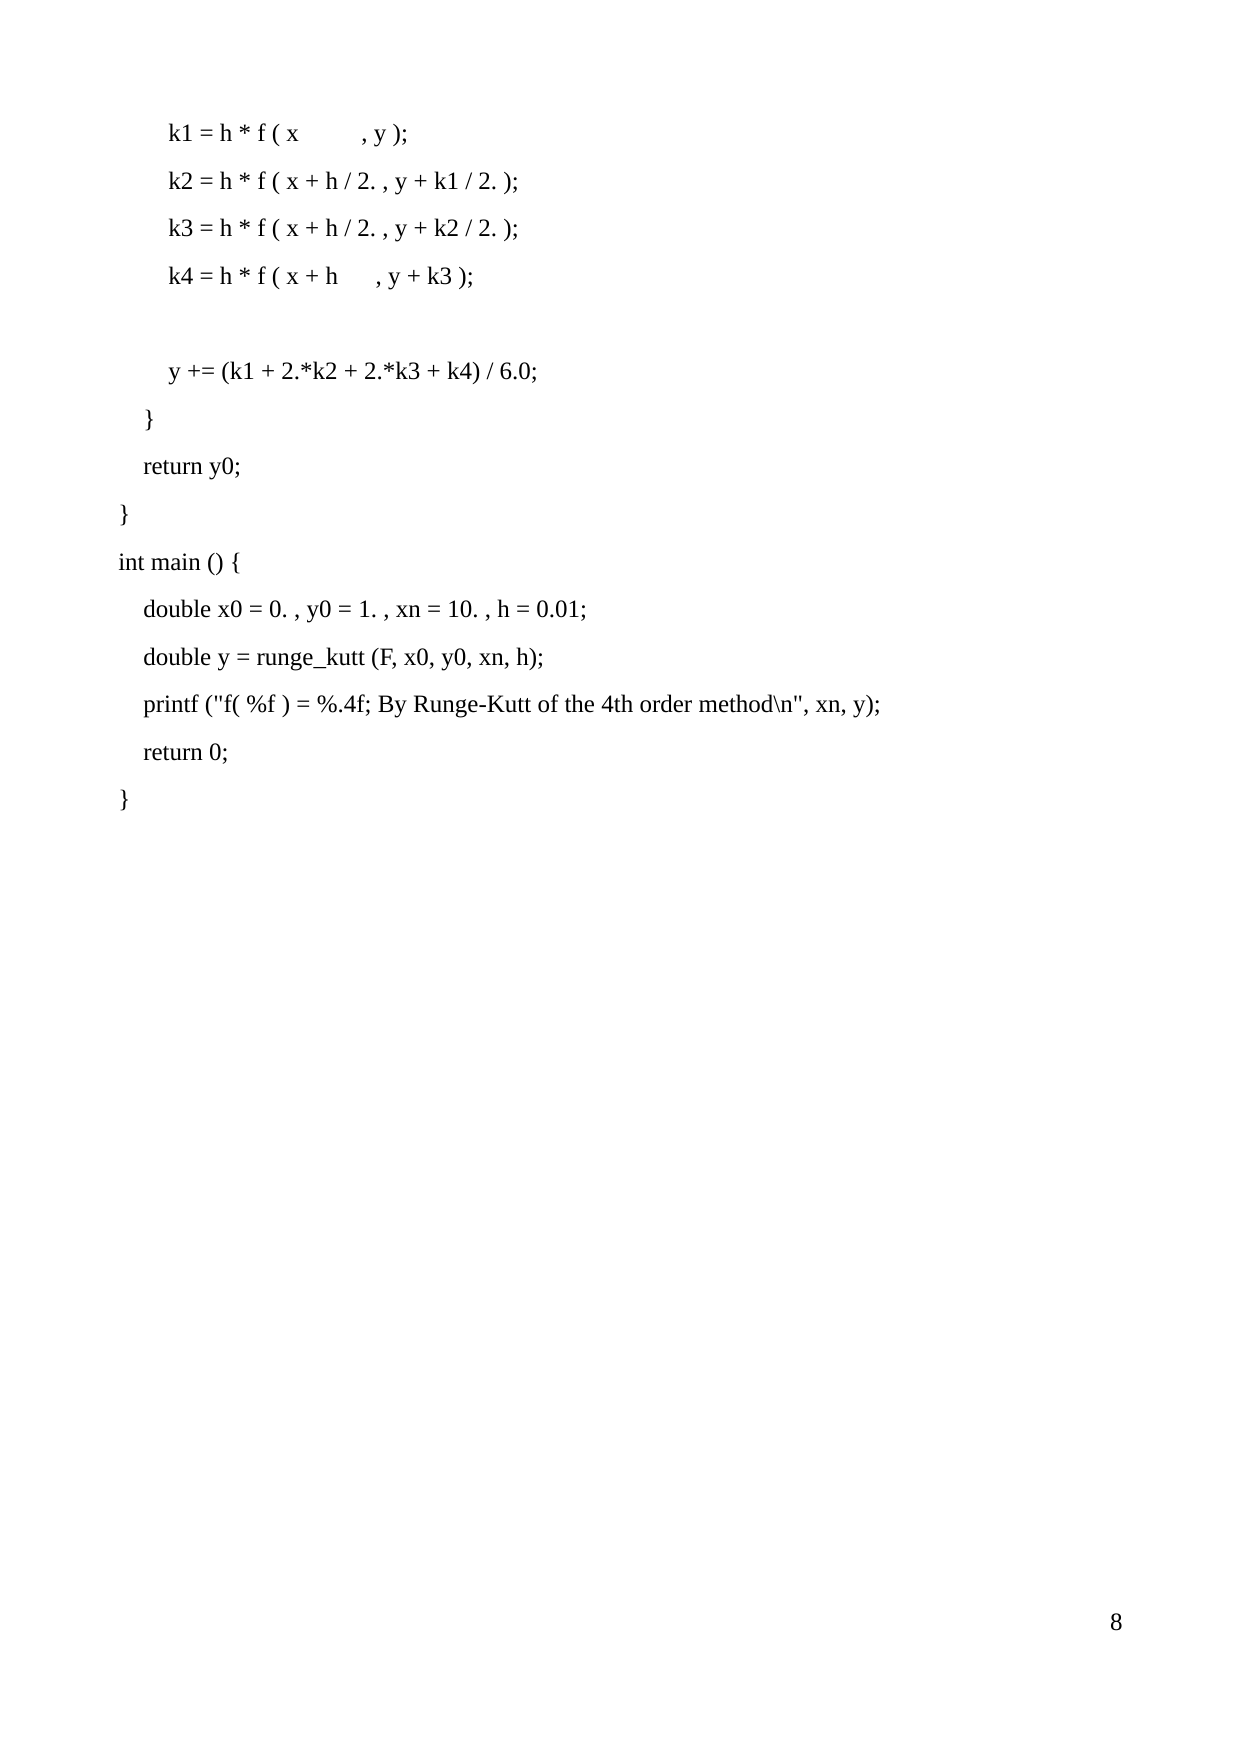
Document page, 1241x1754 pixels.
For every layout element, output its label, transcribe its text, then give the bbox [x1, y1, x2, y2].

text int main () { [118, 547, 1122, 575]
text return y0; [118, 451, 1122, 480]
text double x0 = 0. , y0 = 1. , xn = 10. , h = 0.01; [118, 594, 1122, 623]
text k4 = h * f ( x + h , y + k3 ); [118, 261, 1122, 290]
text k1 = h * f ( x , y ); [118, 118, 1122, 147]
text return 0; [118, 737, 1122, 766]
text } [118, 784, 1122, 813]
text } [118, 499, 1122, 528]
text y += (k1 + 2.*k2 + 2.*k3 + k4) / 6.0; [118, 356, 1122, 385]
text k2 = h * f ( x + h / 2. , y + k1 / 2. ); [118, 166, 1122, 194]
text double y = runge_kutt (F, x0, y0, xn, h); [118, 642, 1122, 671]
text k3 = h * f ( x + h / 2. , y + k2 / 2. ); [118, 213, 1122, 242]
text printf ("f( %f ) = %.4f; By Runge-Kutt of the 4th order method\n", xn, y); [118, 689, 1122, 718]
text } [118, 404, 1122, 432]
